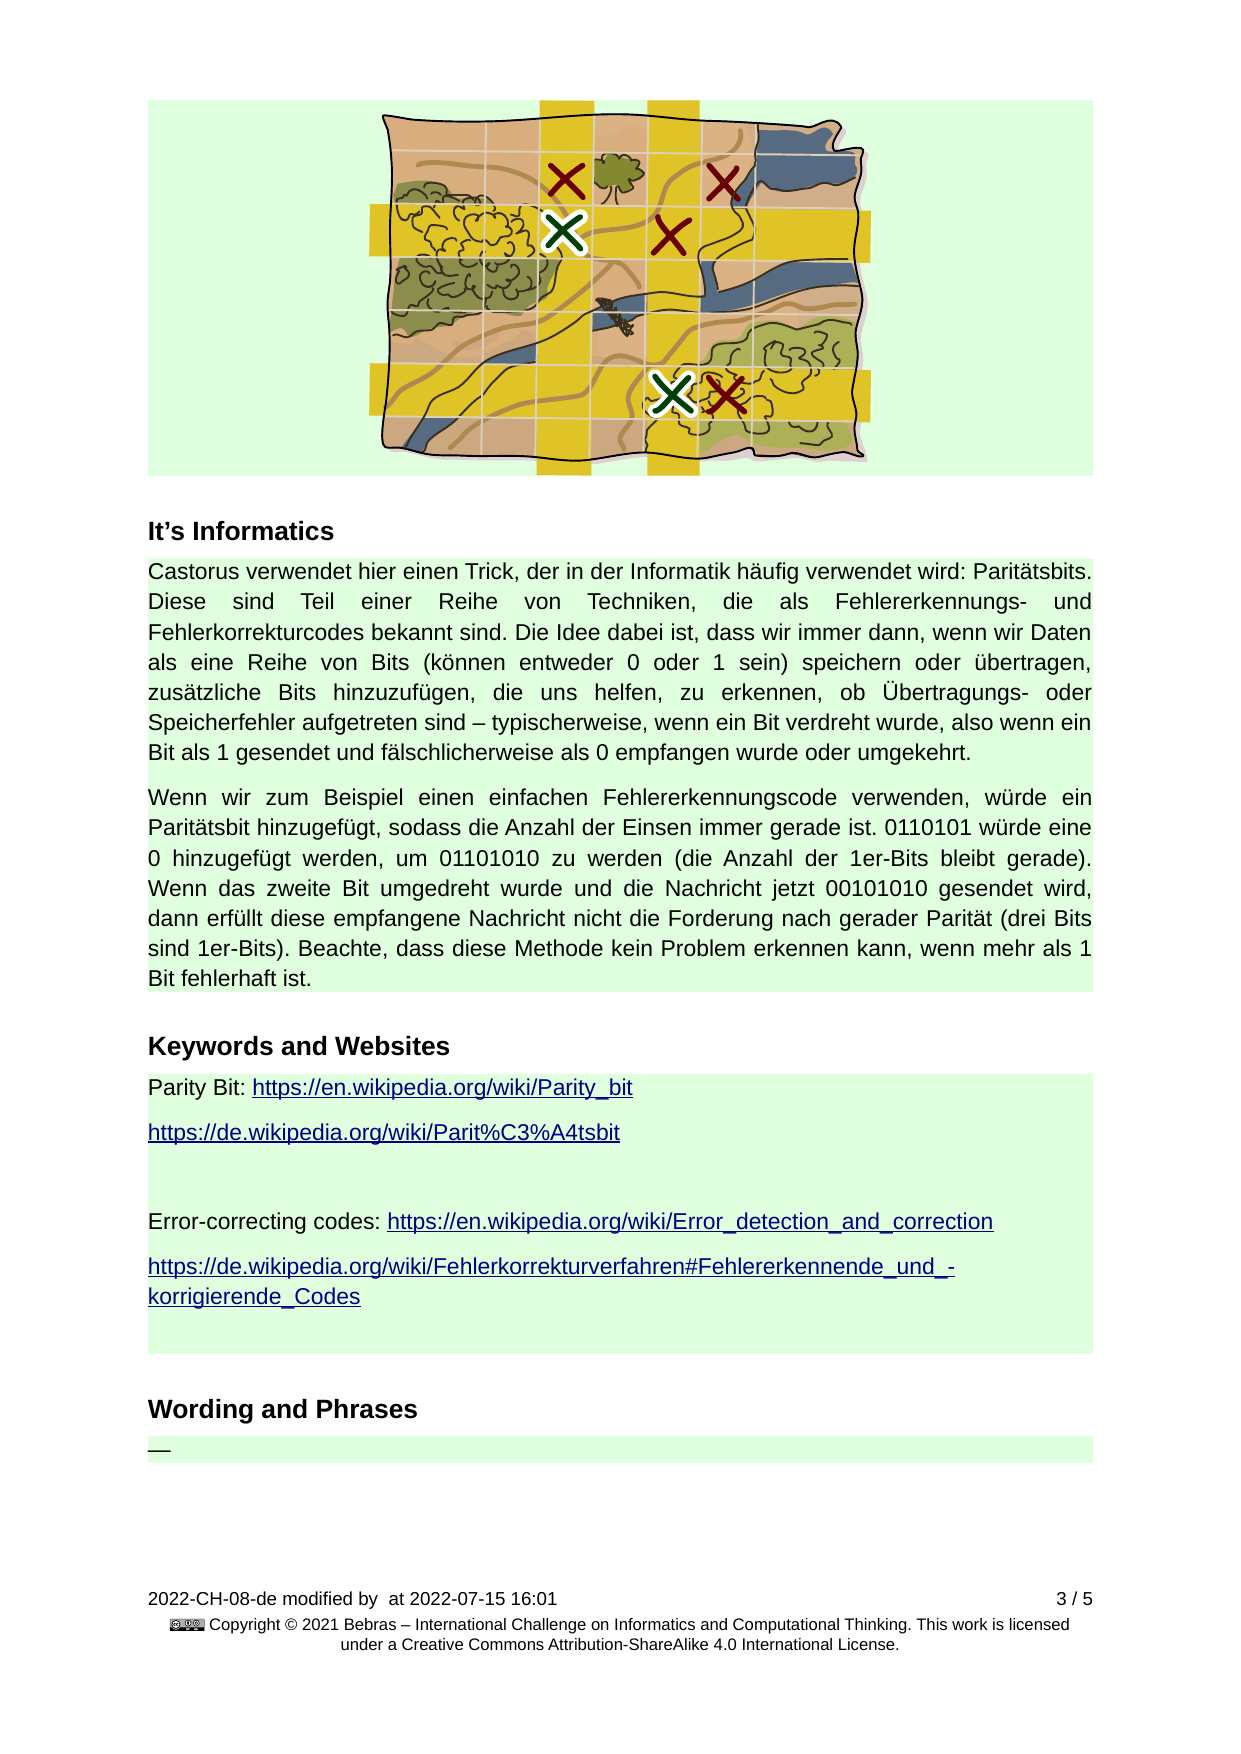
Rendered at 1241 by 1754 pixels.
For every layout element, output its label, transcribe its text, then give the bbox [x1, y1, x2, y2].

text https://de.wikipedia.org/wiki/Parit%C3%A4tsbit [148, 1119, 1093, 1145]
subtitle It’s Informatics [148, 515, 1093, 546]
subtitle Wording and Phrases [148, 1394, 1093, 1424]
text Error-correcting codes: https://en.wikipedia.org/wiki/Error_detection_and_correction [148, 1208, 1093, 1234]
text Castorus verwendet hier einen Trick, der in der Informatik häufig verwendet wird: Paritätsbits. Diese sind Teil einer Reihe von Techniken, die als Fehlererkennungs- und Fehlerkorrekturcodes bekannt sind. Die Idee dabei ist, dass wir immer dann, wenn wir Daten als eine Reihe von Bits (können entweder 0 oder 1 sein) speichern oder übertragen, zusätzliche Bits hinzuzufügen, die uns helfen, zu erkennen, ob Übertragungs- oder Speicherfehler aufgetreten sind – typischerweise, wenn ein Bit verdreht wurde, also wenn ein Bit als 1 gesendet und fälschlicherweise als 0 empfangen wurde oder umgekehrt. [148, 558, 1093, 766]
text Parity Bit: https://en.wikipedia.org/wiki/Parity_bit [148, 1074, 1093, 1100]
subtitle Keywords and Websites [148, 1031, 1093, 1061]
text https://de.wikipedia.org/wiki/Fehlerkorrekturverfahren#Fehlererkennende_und_-korrigierende_Codes [148, 1253, 1093, 1309]
text Wenn wir zum Beispiel einen einfachen Fehlererkennungscode verwenden, würde ein Paritätsbit hinzugefügt, sodass die Anzahl der Einsen immer gerade ist. 0110101 würde eine 0 hinzugefügt werden, um 01101010 zu werden (die Anzahl der 1er-Bits bleibt gerade). Wenn das zweite Bit umgedreht wurde und die Nachricht jetzt 00101010 gesendet wird, dann erfüllt diese empfangene Nachricht nicht die Forderung nach gerader Parität (drei Bits sind 1er-Bits). Beachte, dass diese Methode kein Problem erkennen kann, wenn mehr als 1 Bit fehlerhaft ist. [148, 784, 1093, 992]
text — [148, 1436, 1093, 1463]
